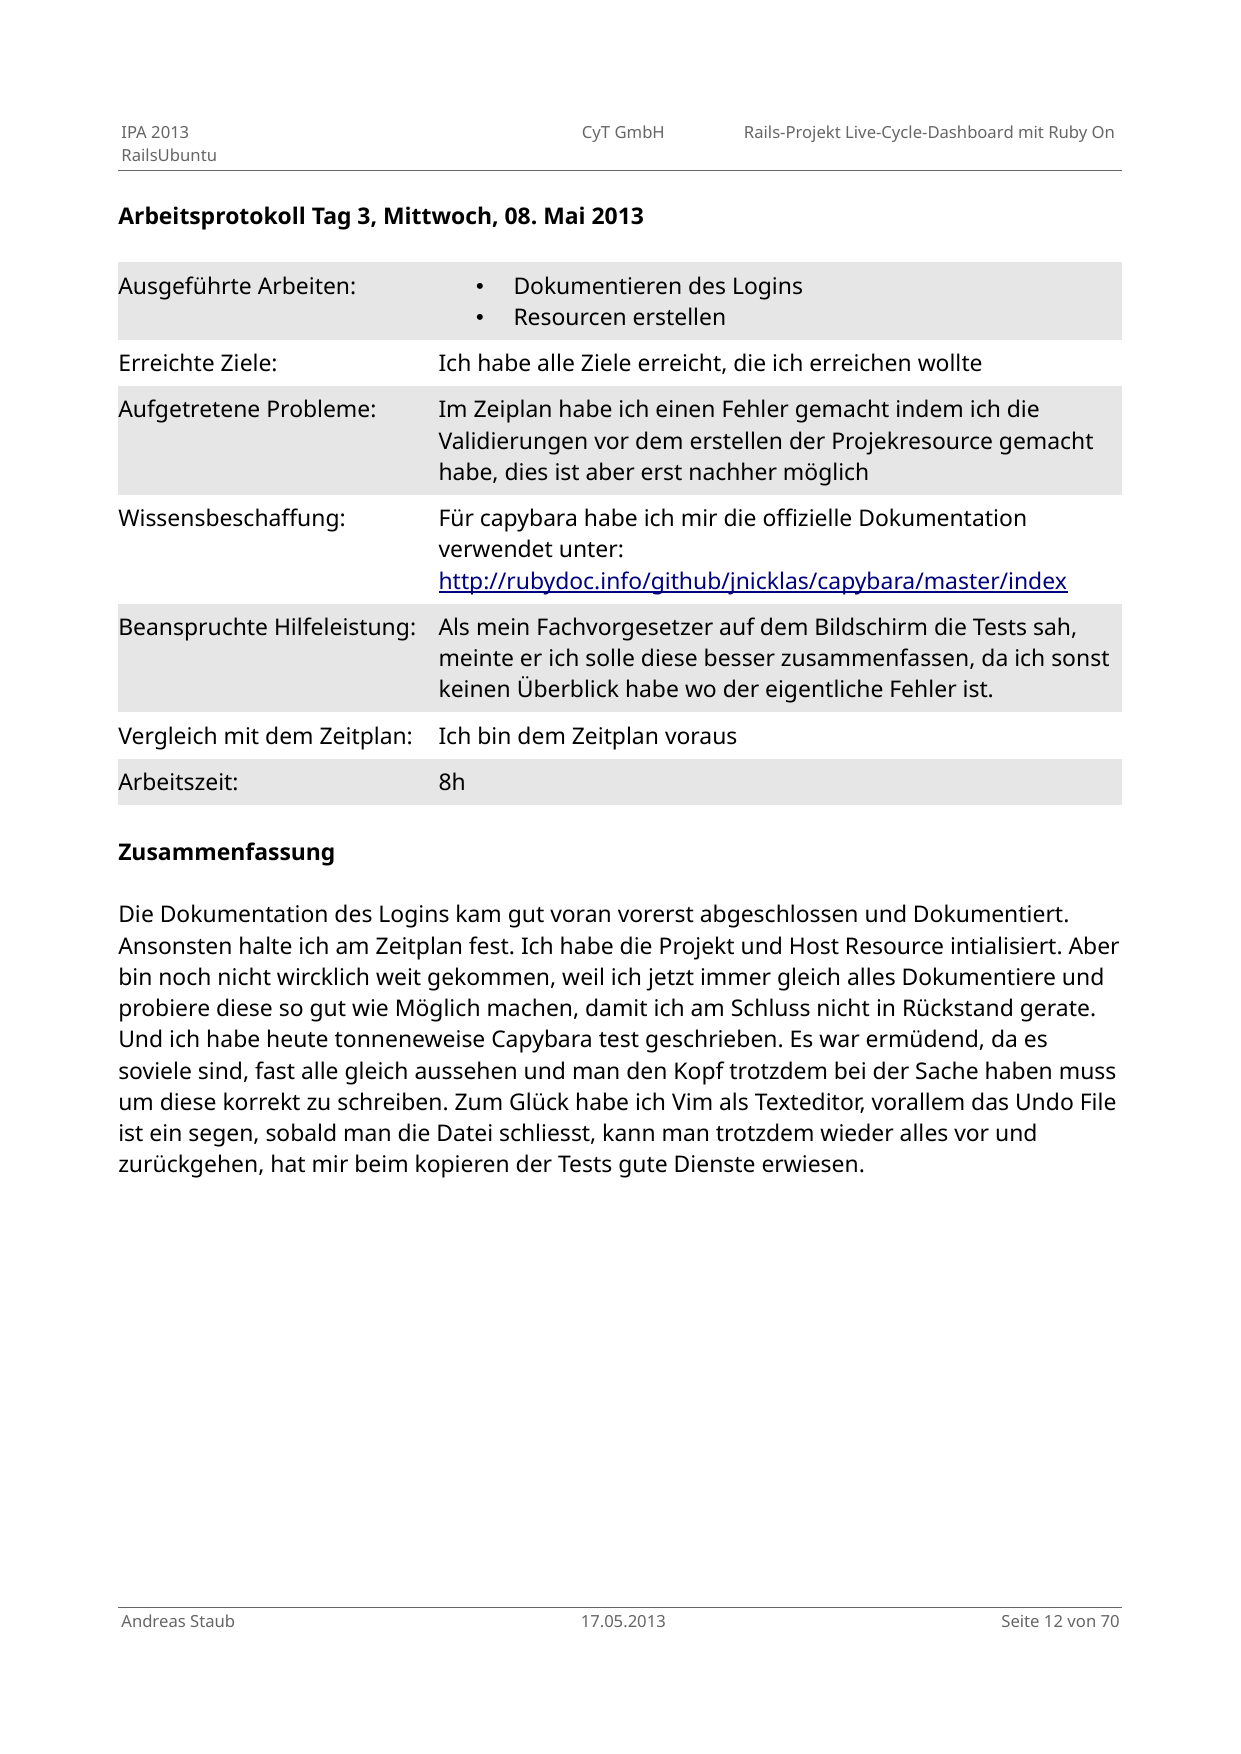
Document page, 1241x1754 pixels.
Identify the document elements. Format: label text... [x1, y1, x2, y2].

table_header Dokumentieren des Logins Resourcen erstellen [438, 262, 1122, 340]
text Arbeitsprotokoll Tag 3, Mittwoch, 08. Mai 2013 [118, 200, 1122, 231]
table_cell Für capybara habe ich mir die offizielle Dokumentation verwendet unter: http://rubydoc.info/github/jnicklas/capybara/master/index [438, 495, 1122, 603]
table_cell Ich habe alle Ziele erreicht, die ich erreichen wollte [438, 340, 1122, 386]
table_cell Als mein Fachvorgesetzer auf dem Bildschirm die Tests sah, meinte er ich solle diese besser zusammenfassen, da ich sonst keinen Überblick habe wo der eigentliche Fehler ist. [438, 604, 1122, 712]
table_cell Vergleich mit dem Zeitplan: [118, 712, 438, 758]
table_cell Beanspruchte Hilfeleistung: [118, 604, 438, 712]
table_cell Erreichte Ziele: [118, 340, 438, 386]
table_header Ausgeführte Arbeiten: [118, 262, 438, 340]
table_cell Arbeitszeit: [118, 759, 438, 805]
table_cell 8h [438, 759, 1122, 805]
table_cell Ich bin dem Zeitplan voraus [438, 712, 1122, 758]
text Zusammenfassung [118, 836, 1122, 867]
table_cell Wissensbeschaffung: [118, 495, 438, 603]
table_cell Im Zeiplan habe ich einen Fehler gemacht indem ich die Validierungen vor dem erstellen der Projekresource gemacht habe, dies ist aber erst nachher möglich [438, 386, 1122, 495]
text Die Dokumentation des Logins kam gut voran vorerst abgeschlossen und Dokumentiert. Ansonsten halte ich am Zeitplan fest. Ich habe die Projekt und Host Resource intialisiert. Aber bin noch nicht wircklich weit gekommen, weil ich jetzt immer gleich alles Dokumentiere und probiere diese so gut wie Möglich machen, damit ich am Schluss nicht in Rückstand gerate. Und ich habe heute tonneneweise Capybara test geschrieben. Es war ermüdend, da es soviele sind, fast alle gleich aussehen und man den Kopf trotzdem bei der Sache haben muss um diese korrekt zu schreiben. Zum Glück habe ich Vim als Texteditor, vorallem das Undo File ist ein segen, sobald man die Datei schliesst, kann man trotzdem wieder alles vor und zurückgehen, hat mir beim kopieren der Tests gute Dienste erwiesen. [118, 898, 1122, 1180]
table_cell Aufgetretene Probleme: [118, 386, 438, 495]
